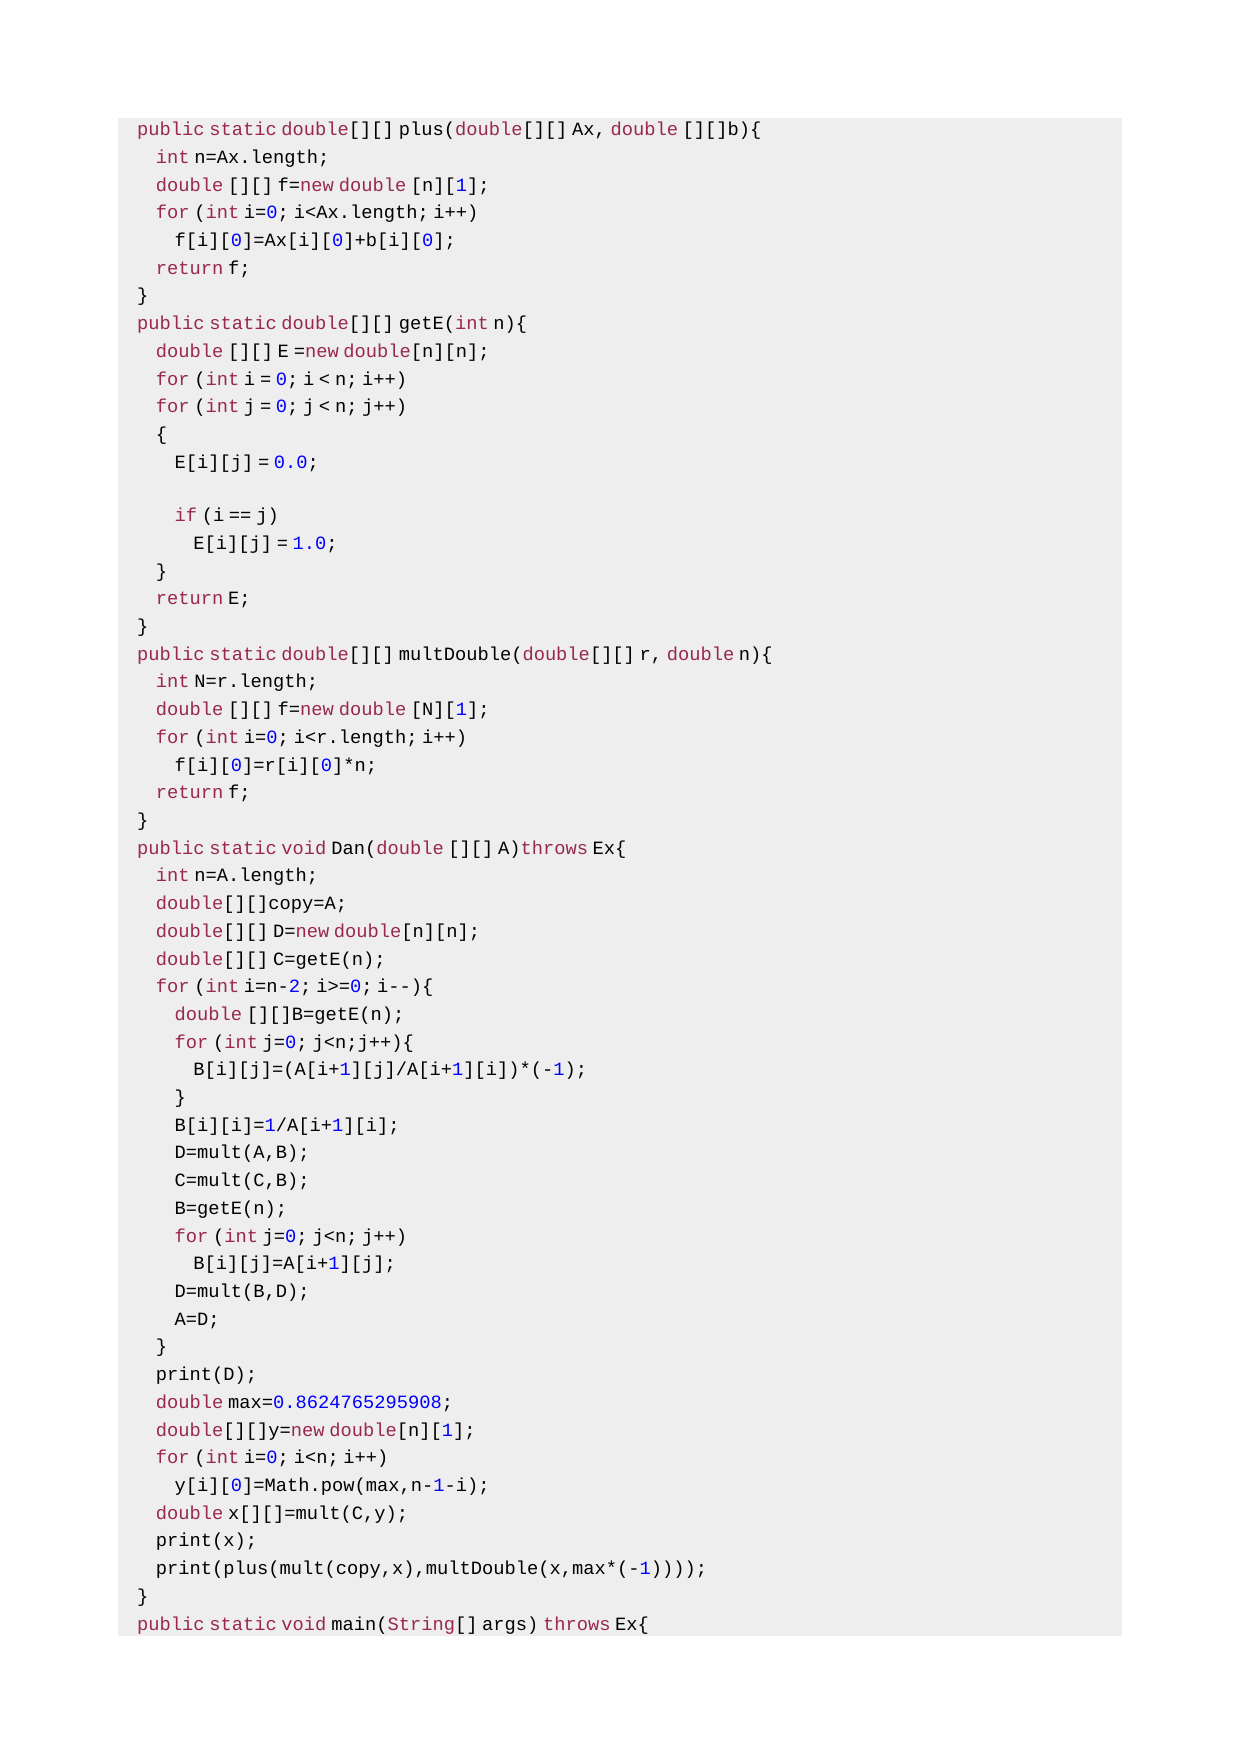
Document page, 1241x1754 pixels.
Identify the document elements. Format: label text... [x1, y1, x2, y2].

text double x[][]=mult(C,y); [118, 1502, 1122, 1525]
text print(x); [118, 1529, 1122, 1552]
text double[][] D=new double[n][n]; [118, 920, 1122, 943]
text for (int i=0; i<r.length; i++) [118, 726, 1122, 749]
text int N=r.length; [118, 670, 1122, 693]
text for (int j=0; j<n;j++){ [118, 1031, 1122, 1054]
text double[][] C=getE(n); [118, 947, 1122, 971]
text int n=A.length; [118, 864, 1122, 887]
text public static void main(String[] args) throws Ex{ [118, 1612, 1122, 1636]
text C=mult(C,B); [118, 1169, 1122, 1192]
text for (int i=n-2; i>=0; i--){ [118, 975, 1122, 998]
text } [118, 1585, 1122, 1608]
text f[i][0]=Ax[i][0]+b[i][0]; [118, 229, 1122, 252]
text return f; [118, 781, 1122, 804]
text double[][]y=new double[n][1]; [118, 1418, 1122, 1442]
text E[i][j] = 0.0; [118, 451, 1122, 474]
text public static void Dan(double [][] A)throws Ex{ [118, 837, 1122, 860]
text D=mult(A,B); [118, 1141, 1122, 1164]
text { [118, 423, 1122, 446]
text B[i][j]=(A[i+1][j]/A[i+1][i])*(-1); [118, 1058, 1122, 1081]
text return f; [118, 257, 1122, 280]
text } [118, 559, 1122, 583]
text } [118, 809, 1122, 832]
text if (i == j) [118, 504, 1122, 527]
text D=mult(B,D); [118, 1280, 1122, 1303]
text double [][] E =new double[n][n]; [118, 340, 1122, 363]
text double [][] f=new double [N][1]; [118, 698, 1122, 721]
text f[i][0]=r[i][0]*n; [118, 753, 1122, 777]
text for (int i=0; i<n; i++) [118, 1446, 1122, 1469]
text E[i][j] = 1.0; [118, 532, 1122, 555]
text A=D; [118, 1308, 1122, 1331]
text double max=0.8624765295908; [118, 1391, 1122, 1414]
text double [][] f=new double [n][1]; [118, 173, 1122, 197]
text return E; [118, 587, 1122, 610]
text public static double[][] getE(int n){ [118, 312, 1122, 335]
text } [118, 1086, 1122, 1109]
text public static double[][] plus(double[][] Ax, double [][]b){ [118, 118, 1122, 141]
text for (int j = 0; j < n; j++) [118, 395, 1122, 418]
text print(D); [118, 1363, 1122, 1386]
text for (int i=0; i<Ax.length; i++) [118, 201, 1122, 224]
text } [118, 1335, 1122, 1358]
text y[i][0]=Math.pow(max,n-1-i); [118, 1474, 1122, 1497]
text for (int j=0; j<n; j++) [118, 1224, 1122, 1248]
text double [][]B=getE(n); [118, 1003, 1122, 1026]
text public static double[][] multDouble(double[][] r, double n){ [118, 643, 1122, 666]
text } [118, 284, 1122, 307]
text double[][]copy=A; [118, 892, 1122, 915]
text B=getE(n); [118, 1197, 1122, 1220]
text B[i][j]=A[i+1][j]; [118, 1252, 1122, 1275]
text B[i][i]=1/A[i+1][i]; [118, 1114, 1122, 1137]
text print(plus(mult(copy,x),multDouble(x,max*(-1)))); [118, 1557, 1122, 1580]
text for (int i = 0; i < n; i++) [118, 367, 1122, 391]
text } [118, 615, 1122, 638]
text int n=Ax.length; [118, 146, 1122, 169]
